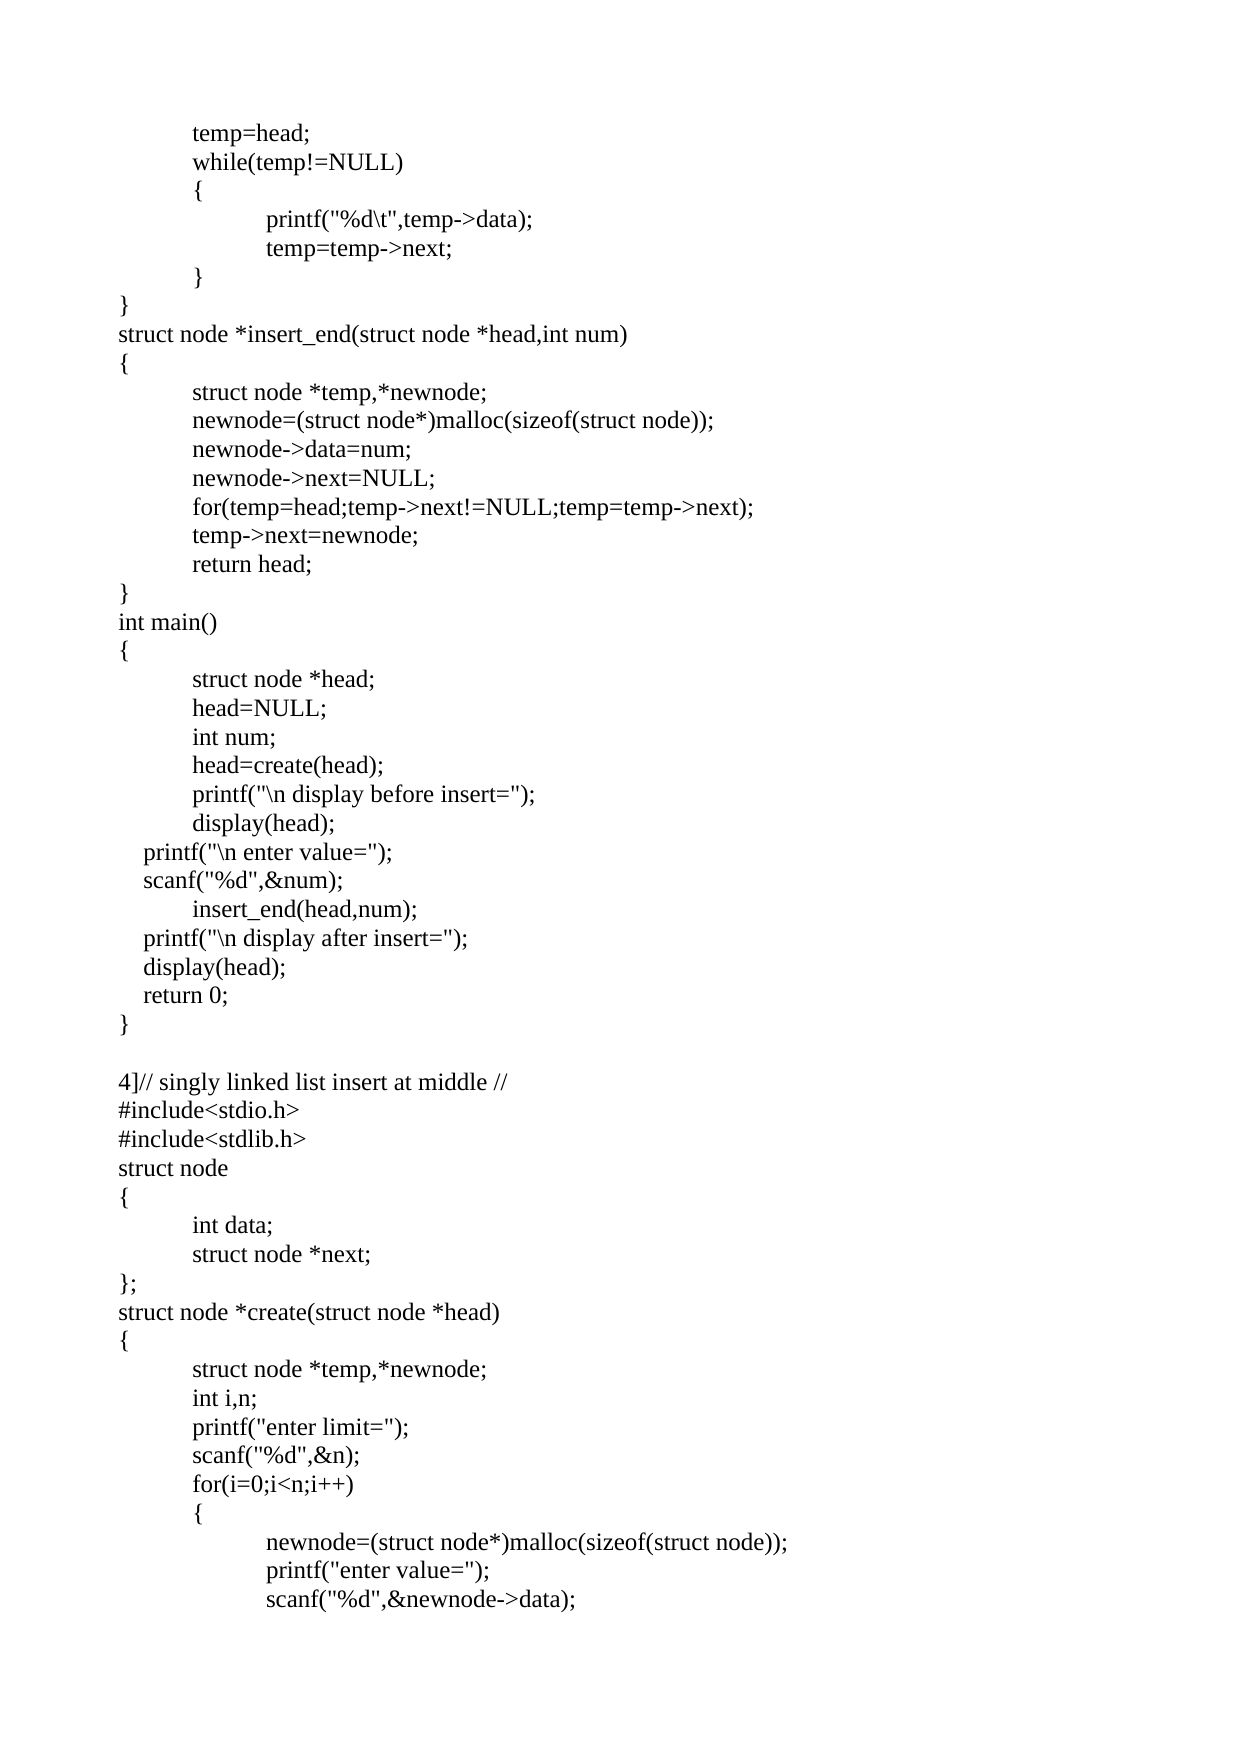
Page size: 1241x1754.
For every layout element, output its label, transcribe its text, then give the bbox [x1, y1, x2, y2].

text display(head); [118, 808, 1122, 837]
text for(i=0;i<n;i++) [118, 1469, 1122, 1498]
text return head; [118, 549, 1122, 578]
text printf("\n display before insert="); [118, 779, 1122, 808]
text printf("\n display after insert="); [118, 923, 1122, 952]
text scanf("%d",&num); [118, 866, 1122, 894]
text printf("\n enter value="); [118, 837, 1122, 866]
text display(head); [118, 952, 1122, 981]
text int i,n; [118, 1383, 1122, 1412]
text insert_end(head,num); [118, 894, 1122, 923]
text while(temp!=NULL) [118, 147, 1122, 176]
text 4]// singly linked list insert at middle // [118, 1067, 1122, 1096]
text temp=temp->next; [118, 233, 1122, 262]
text temp->next=newnode; [118, 521, 1122, 549]
text } [118, 1009, 1122, 1038]
text struct node *create(struct node *head) [118, 1297, 1122, 1326]
text printf("%d\t",temp->data); [118, 204, 1122, 233]
text }; [118, 1268, 1122, 1297]
text printf("enter limit="); [118, 1412, 1122, 1441]
text } [118, 578, 1122, 607]
text newnode->data=num; [118, 434, 1122, 463]
text { [118, 348, 1122, 377]
text int main() [118, 607, 1122, 636]
text } [118, 291, 1122, 319]
text newnode->next=NULL; [118, 463, 1122, 492]
text { [118, 1498, 1122, 1527]
text newnode=(struct node*)malloc(sizeof(struct node)); [118, 1527, 1122, 1556]
text printf("enter value="); [118, 1556, 1122, 1584]
text { [118, 636, 1122, 664]
text int num; [118, 722, 1122, 751]
text struct node *insert_end(struct node *head,int num) [118, 319, 1122, 348]
text } [118, 262, 1122, 291]
text struct node *next; [118, 1239, 1122, 1268]
text scanf("%d",&n); [118, 1441, 1122, 1469]
text { [118, 1182, 1122, 1211]
text head=NULL; [118, 693, 1122, 722]
text { [118, 176, 1122, 204]
text struct node *head; [118, 664, 1122, 693]
text return 0; [118, 981, 1122, 1009]
text struct node [118, 1153, 1122, 1182]
text scanf("%d",&newnode->data); [118, 1584, 1122, 1613]
text for(temp=head;temp->next!=NULL;temp=temp->next); [118, 492, 1122, 521]
text temp=head; [118, 118, 1122, 147]
text newnode=(struct node*)malloc(sizeof(struct node)); [118, 406, 1122, 434]
text #include<stdio.h> [118, 1096, 1122, 1124]
text { [118, 1326, 1122, 1354]
text struct node *temp,*newnode; [118, 1354, 1122, 1383]
text struct node *temp,*newnode; [118, 377, 1122, 406]
text int data; [118, 1211, 1122, 1239]
text #include<stdlib.h> [118, 1124, 1122, 1153]
text head=create(head); [118, 751, 1122, 779]
